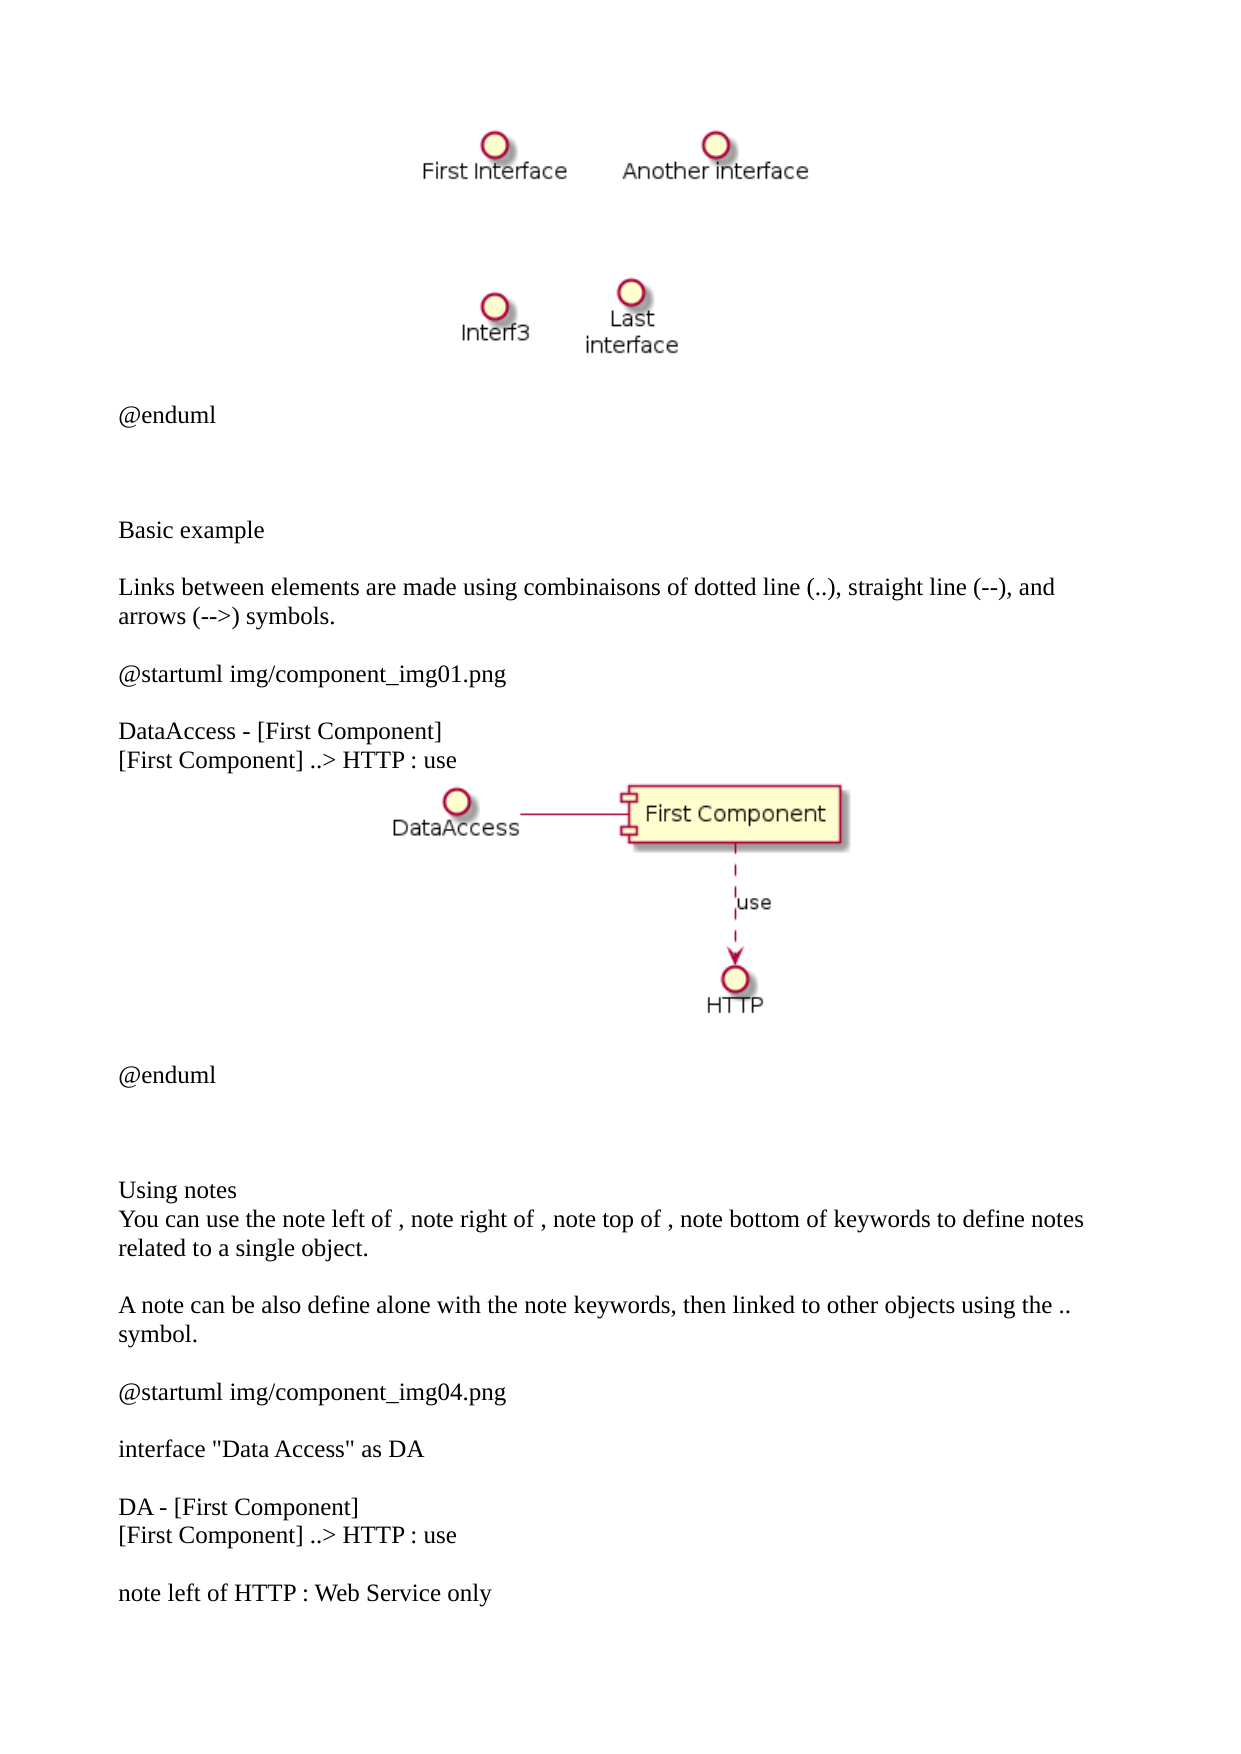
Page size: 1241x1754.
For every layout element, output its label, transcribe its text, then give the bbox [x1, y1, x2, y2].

text DA - [First Component] [118, 1492, 1122, 1520]
text Using notes [118, 1175, 1122, 1204]
picture [383, 773, 857, 1032]
text Basic example [118, 515, 1122, 544]
text A note can be also define alone with the note keywords, then linked to other objects using the .. symbol. [118, 1290, 1122, 1348]
text [First Component] ..> HTTP : use [118, 1520, 1122, 1549]
text Links between elements are made using combinaisons of dotted line (..), straight line (--), and arrows (-->) symbols. [118, 572, 1122, 630]
text [First Component] ..> HTTP : use [118, 745, 1122, 774]
text @startuml img/component_img04.png [118, 1377, 1122, 1405]
text @enduml [118, 400, 1122, 429]
text interface "Data Access" as DA [118, 1434, 1122, 1463]
text @startuml img/component_img01.png [118, 659, 1122, 687]
picture [413, 118, 827, 372]
text You can use the note left of , note right of , note top of , note bottom of keywords to define notes related to a single object. [118, 1204, 1122, 1262]
text note left of HTTP : Web Service only [118, 1578, 1122, 1607]
text @enduml [118, 1060, 1122, 1089]
text DataAccess - [First Component] [118, 716, 1122, 745]
